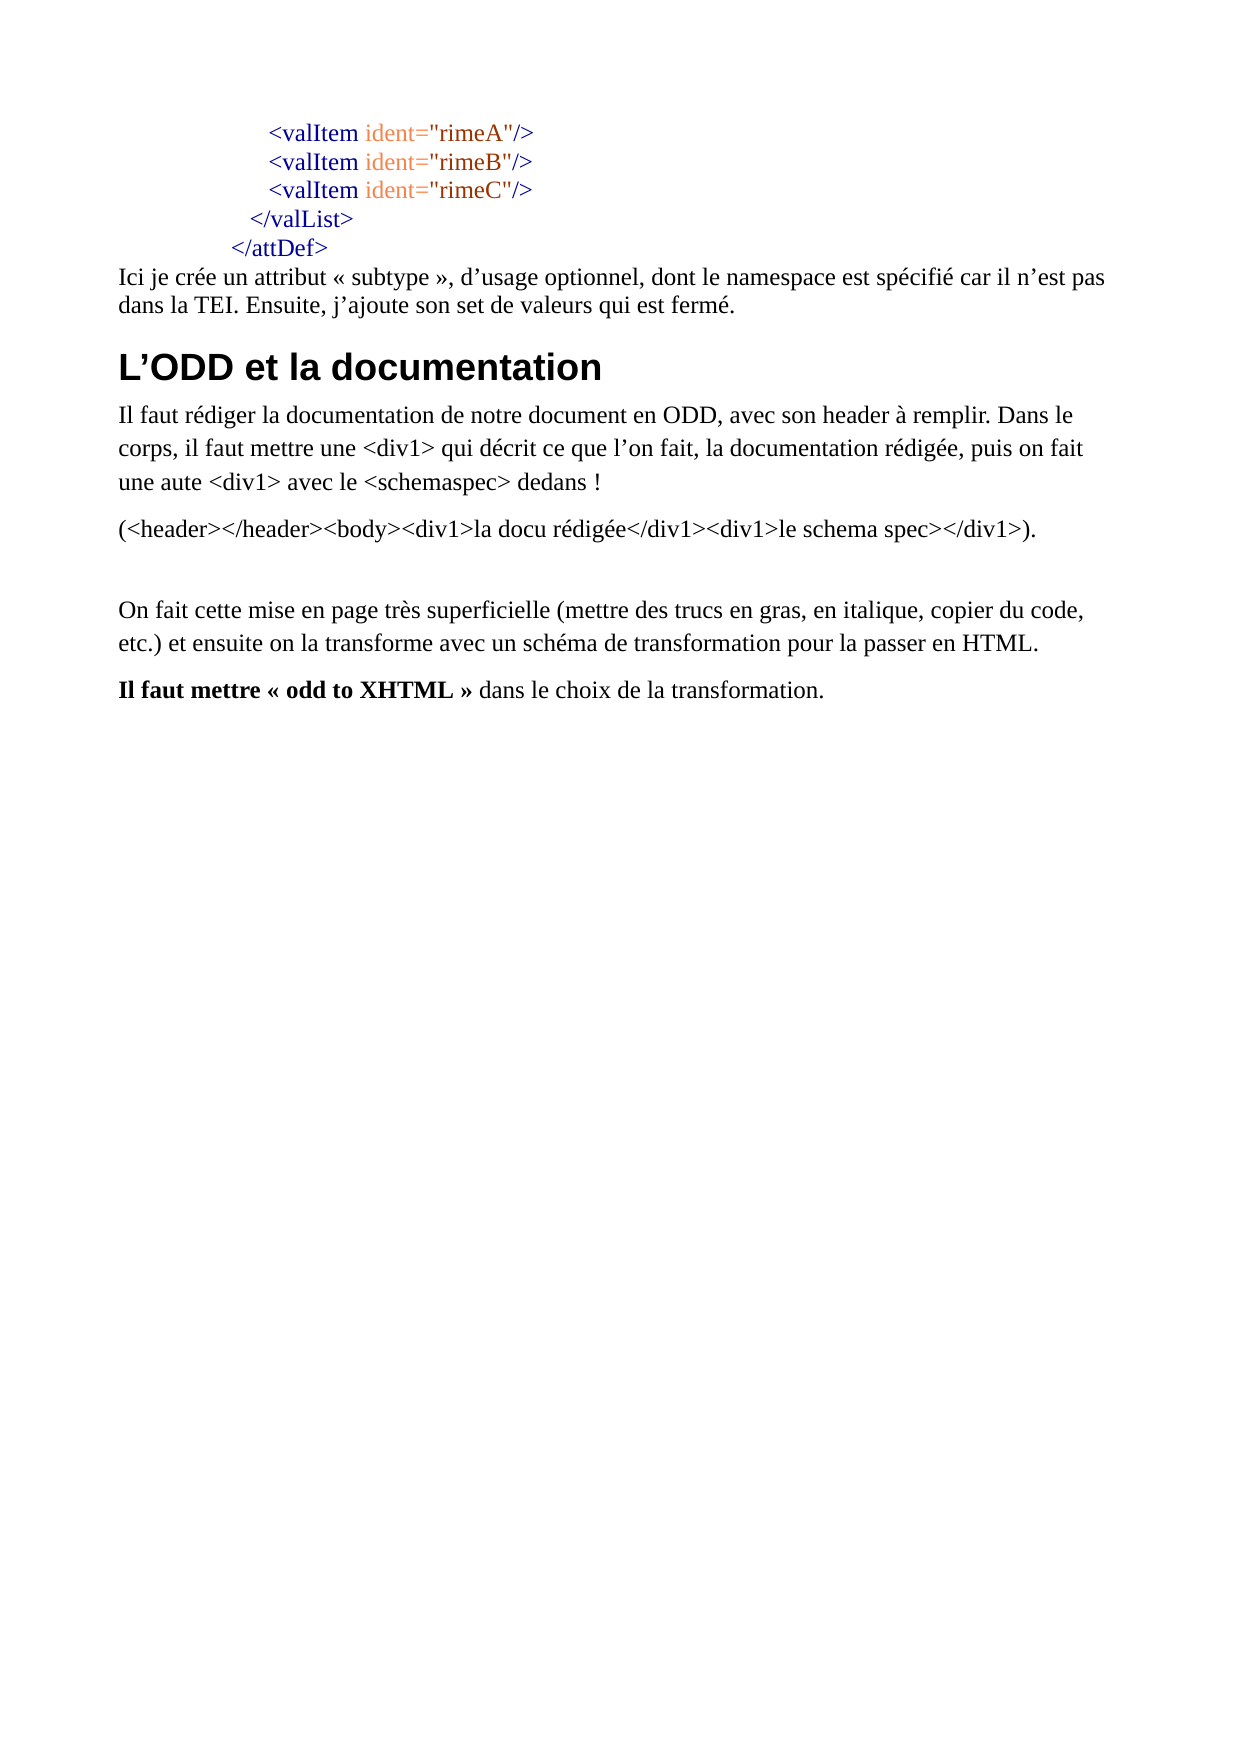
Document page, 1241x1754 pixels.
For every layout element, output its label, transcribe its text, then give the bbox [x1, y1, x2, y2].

text (<header></header><body><div1>la docu rédigée</div1><div1>le schema spec></div1>). [118, 514, 1122, 576]
text Il faut rédiger la documentation de notre document en ODD, avec son header à remplir. Dans le corps, il faut mettre une <div1> qui décrit ce que l’on fait, la documentation rédigée, puis on fait une aute <div1> avec le <schemaspec> dedans ! [118, 401, 1122, 495]
text Il faut mettre « odd to XHTML » dans le choix de la transformation. [118, 675, 1122, 704]
text Ici je crée un attribut « subtype », d’usage optionnel, dont le namespace est spécifié car il n’est pas dans la TEI. Ensuite, j’ajoute son set de valeurs qui est fermé. [118, 262, 1122, 319]
text On fait cette mise en page très superficielle (mettre des trucs en gras, en italique, copier du code, etc.) et ensuite on la transforme avec un schéma de transformation pour la passer en HTML. [118, 595, 1122, 657]
text <valItem ident="rimeA"/> <valItem ident="rimeB"/> <valItem ident="rimeC"/> </valList> </attDef> [118, 118, 1122, 262]
subtitle L’ODD et la documentation [118, 344, 1122, 388]
